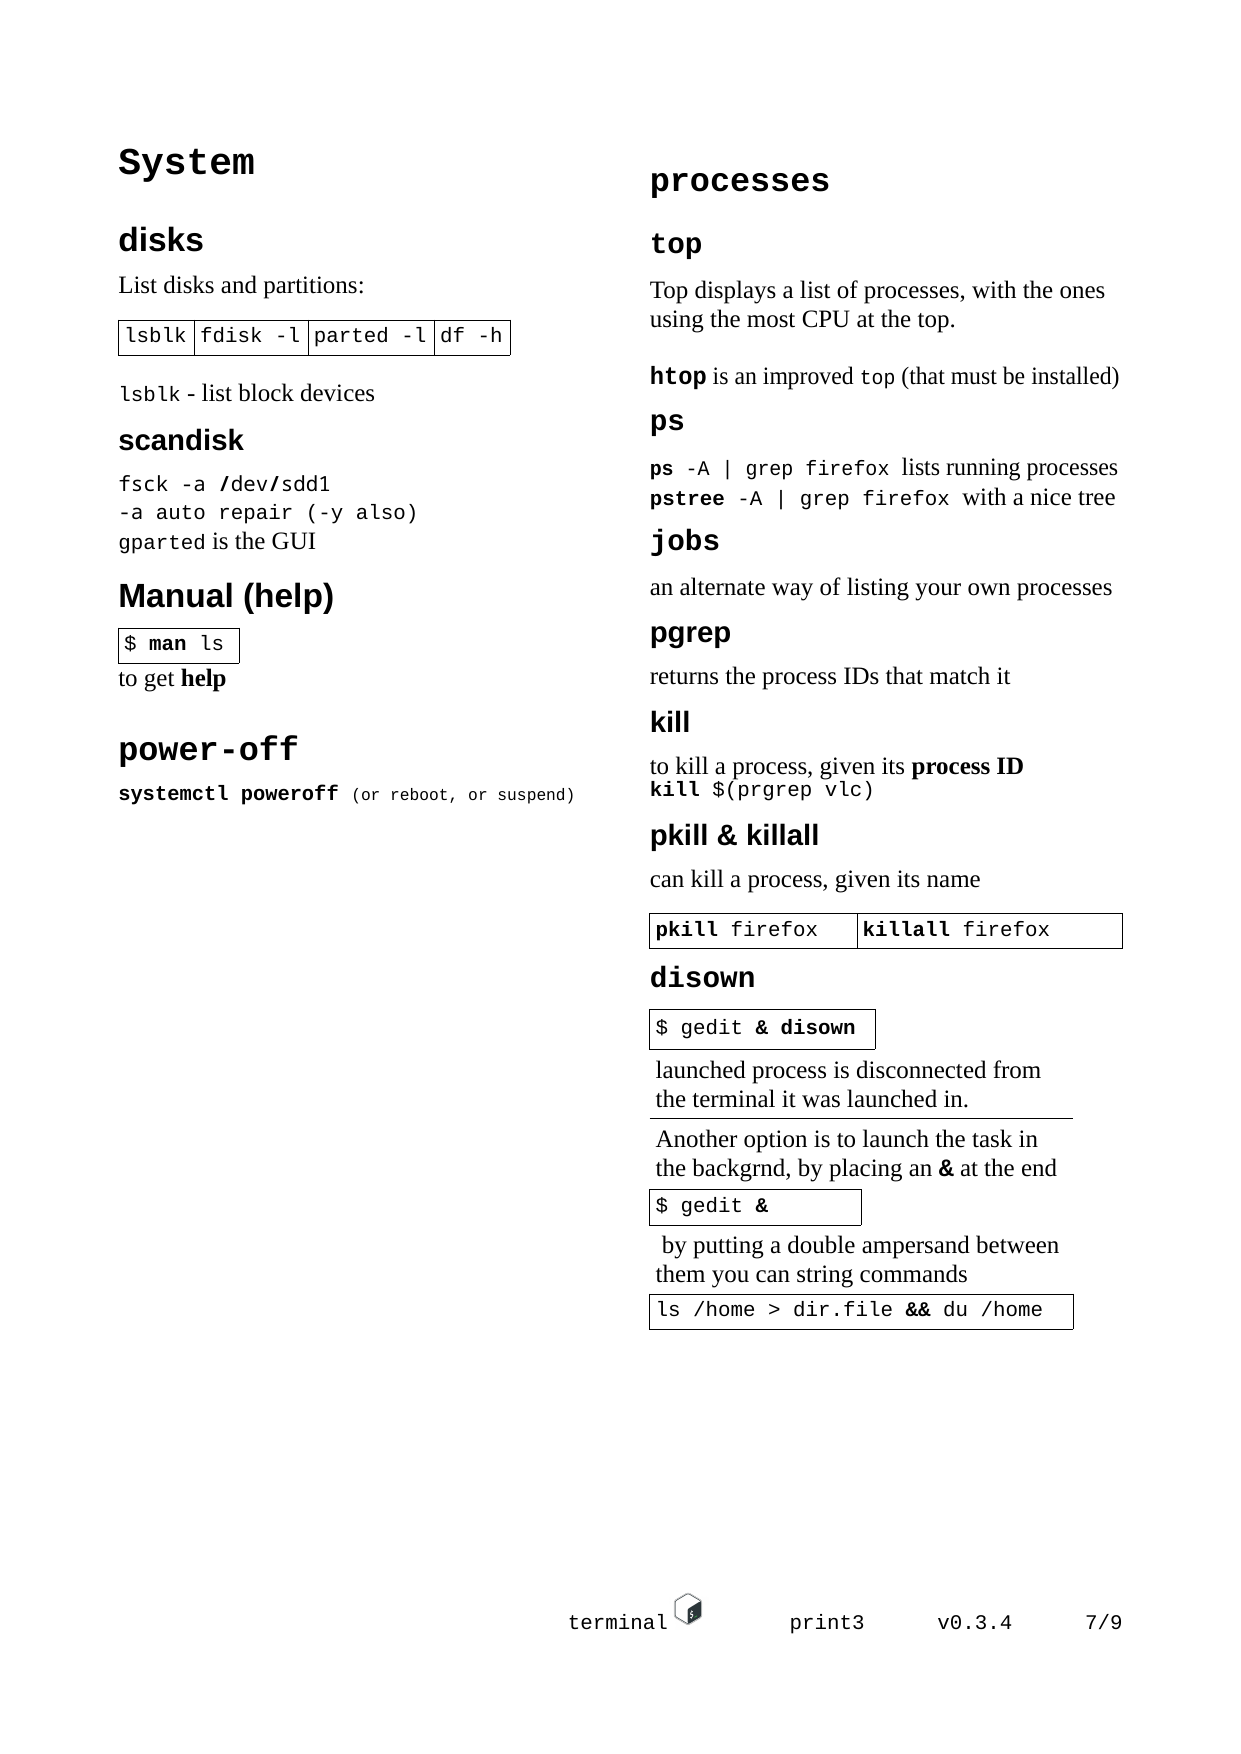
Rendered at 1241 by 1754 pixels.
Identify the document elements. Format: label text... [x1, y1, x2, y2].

text to kill a process, given its process ID [649, 751, 1122, 779]
text lsblk - list block devices [118, 378, 591, 408]
text pstree -A | grep firefox with a nice tree [649, 482, 1122, 511]
text kill $(prgrep vlc) [649, 779, 1122, 803]
text -a auto repair (-y also) [118, 497, 591, 526]
subtitle jobs [649, 526, 1122, 559]
subtitle disks [118, 219, 591, 258]
table_header $ man ls [119, 629, 239, 663]
table_cell Another option is to launch the task in the backgrnd, by placing an & at the end [650, 1119, 1073, 1189]
table_header [876, 1009, 1073, 1049]
subtitle disown [649, 963, 1122, 996]
text can kill a process, given its name [649, 864, 1122, 893]
text an alternate way of listing your own processes [649, 572, 1122, 600]
table_header killall firefox [858, 914, 1122, 948]
text ps -A | grep firefox lists running processes [649, 452, 1122, 482]
text gparted is the GUI [118, 526, 591, 556]
table_header pkill firefox [650, 914, 857, 948]
subtitle ps [649, 406, 1122, 439]
subtitle kill [649, 704, 1122, 738]
table_cell $ gedit & [650, 1190, 861, 1224]
text to get help [118, 663, 591, 692]
subtitle top [649, 229, 1122, 262]
text systemctl poweroff (or reboot, or suspend) [118, 783, 591, 807]
table_cell ls /home > dir.file && du /home [650, 1295, 1073, 1329]
text List disks and partitions: [118, 271, 591, 299]
table_cell launched process is disconnected from the terminal it was launched in. [650, 1049, 1073, 1118]
table_header df -h [435, 321, 510, 355]
subtitle System [118, 143, 591, 186]
subtitle pgrep [649, 615, 1122, 649]
table_header $ gedit & disown [650, 1010, 875, 1049]
table_header lsblk [119, 321, 194, 355]
table_header fdisk -l [195, 321, 308, 355]
table_header parted -l [309, 321, 434, 355]
subtitle pkill & killall [649, 818, 1122, 851]
text Top displays a list of processes, with the ones using the most CPU at the top. [649, 275, 1122, 332]
text returns the process IDs that match it [649, 661, 1122, 690]
subtitle Manual (help) [118, 576, 591, 615]
table_cell by putting a double ampersand between them you can string commands [650, 1225, 1073, 1293]
subtitle scandisk [118, 423, 591, 456]
text fsck -a /dev/sdd1 [118, 469, 591, 497]
table_cell [862, 1189, 1073, 1224]
text htop is an improved top (that must be installed) [649, 361, 1122, 392]
subtitle processes [649, 164, 1122, 202]
subtitle power-off [118, 733, 591, 771]
picture [667, 1588, 709, 1630]
